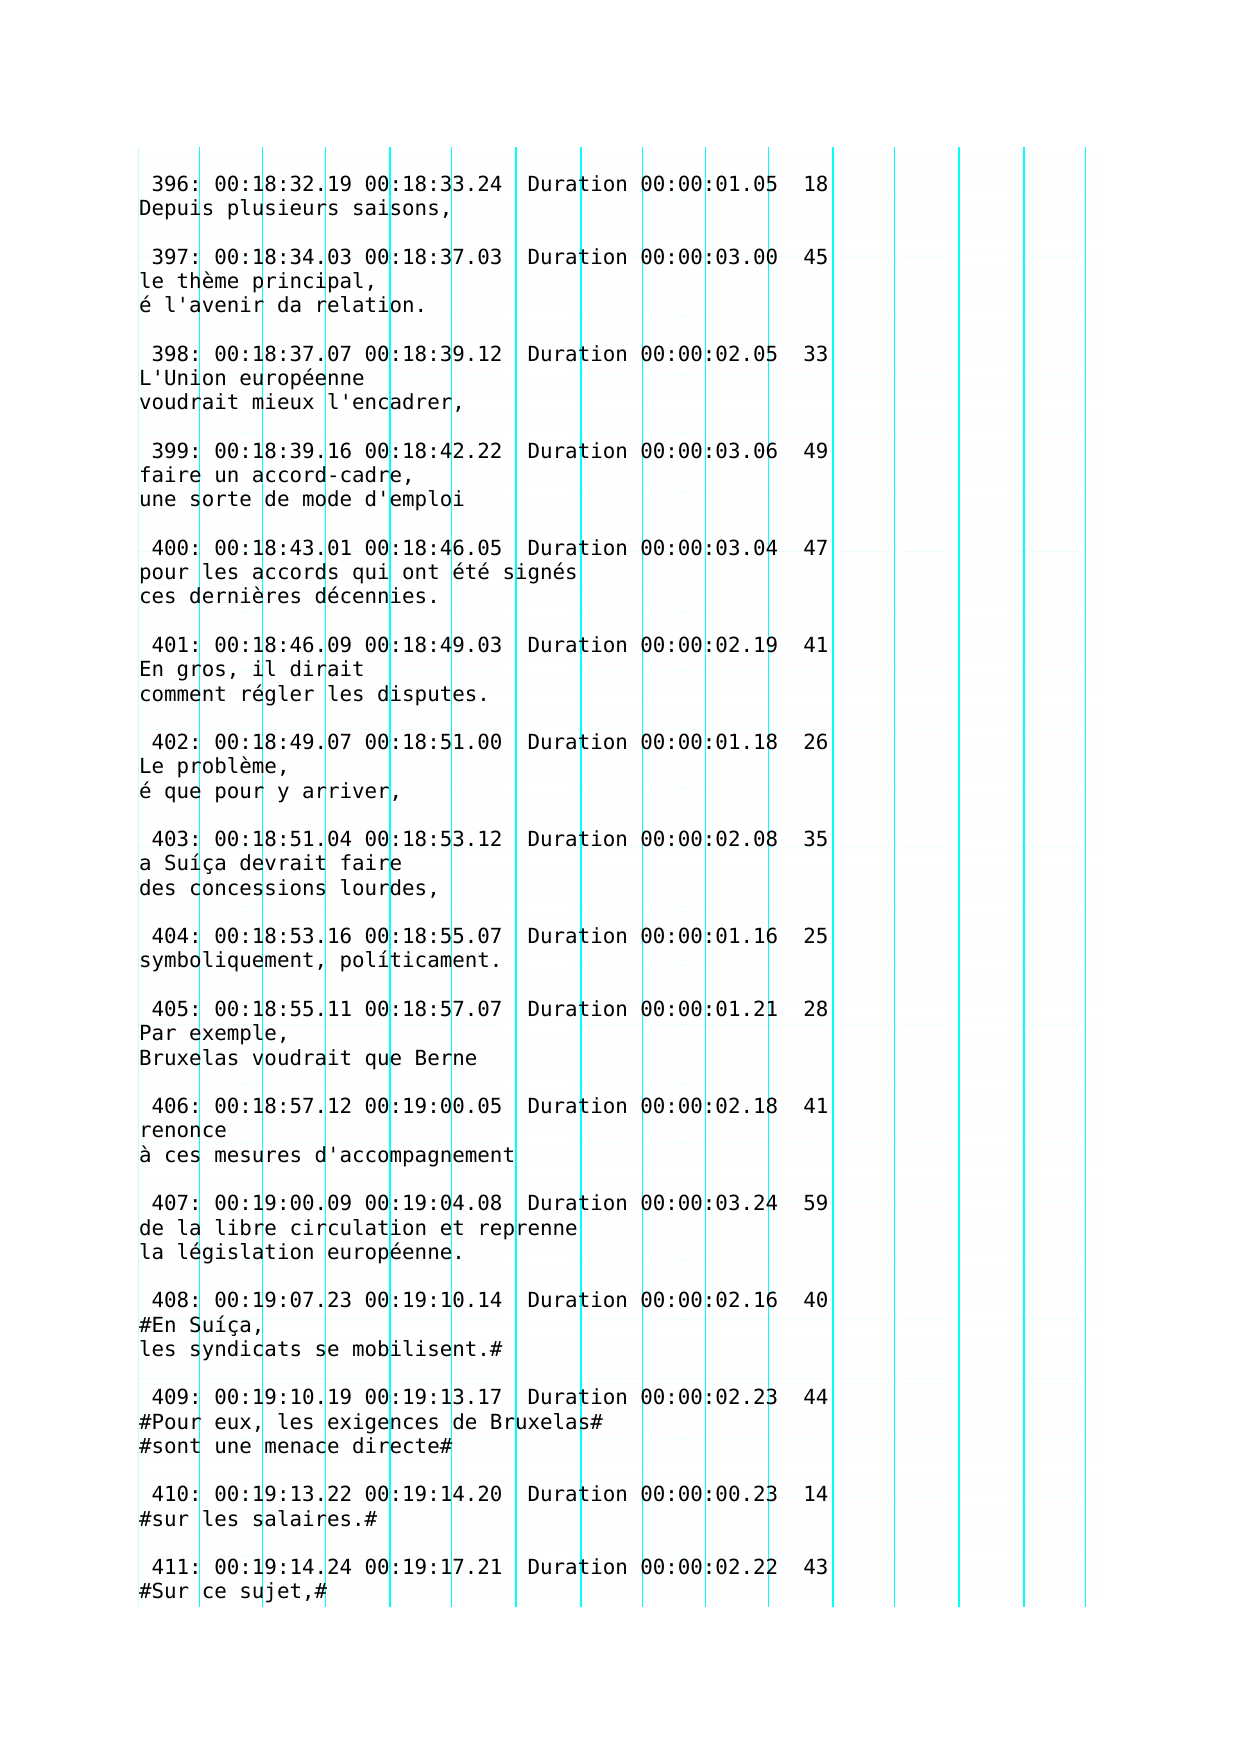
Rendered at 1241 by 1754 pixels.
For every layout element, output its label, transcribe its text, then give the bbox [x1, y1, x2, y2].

text é que pour y arriver, [139, 779, 1101, 803]
text 406: 00:18:57.12 00:19:00.05 Duration 00:00:02.18 41 [139, 1094, 1101, 1118]
text 407: 00:19:00.09 00:19:04.08 Duration 00:00:03.24 59 [139, 1191, 1101, 1216]
text Par exemple, [139, 1021, 1101, 1046]
text 396: 00:18:32.19 00:18:33.24 Duration 00:00:01.05 18 [139, 172, 1101, 196]
text des concessions lourdes, [139, 876, 1101, 900]
text #Sur ce sujet,# [139, 1579, 1101, 1604]
text renonce [139, 1118, 1101, 1143]
text #En Suíça, [139, 1313, 1101, 1337]
text 409: 00:19:10.19 00:19:13.17 Duration 00:00:02.23 44 [139, 1385, 1101, 1410]
text 404: 00:18:53.16 00:18:55.07 Duration 00:00:01.16 25 [139, 924, 1101, 948]
text En gros, il dirait [139, 657, 1101, 682]
text a Suíça devrait faire [139, 851, 1101, 876]
text 411: 00:19:14.24 00:19:17.21 Duration 00:00:02.22 43 [139, 1555, 1101, 1579]
text la législation européenne. [139, 1240, 1101, 1264]
text #sont une menace directe# [139, 1434, 1101, 1458]
text de la libre circulation et reprenne [139, 1216, 1101, 1240]
text 397: 00:18:34.03 00:18:37.03 Duration 00:00:03.00 45 [139, 245, 1101, 269]
text é l'avenir da relation. [139, 293, 1101, 317]
text comment régler les disputes. [139, 682, 1101, 706]
text 402: 00:18:49.07 00:18:51.00 Duration 00:00:01.18 26 [139, 730, 1101, 754]
text Le problème, [139, 754, 1101, 779]
text #sur les salaires.# [139, 1507, 1101, 1531]
picture [138, 147, 1102, 1607]
text voudrait mieux l'encadrer, [139, 390, 1101, 414]
text 398: 00:18:37.07 00:18:39.12 Duration 00:00:02.05 33 [139, 342, 1101, 366]
text pour les accords qui ont été signés [139, 560, 1101, 584]
text 410: 00:19:13.22 00:19:14.20 Duration 00:00:00.23 14 [139, 1482, 1101, 1507]
text #Pour eux, les exigences de Bruxelas# [139, 1410, 1101, 1434]
text les syndicats se mobilisent.# [139, 1337, 1101, 1361]
text Depuis plusieurs saisons, [139, 196, 1101, 220]
text une sorte de mode d'emploi [139, 487, 1101, 512]
text 405: 00:18:55.11 00:18:57.07 Duration 00:00:01.21 28 [139, 997, 1101, 1021]
text ces dernières décennies. [139, 584, 1101, 609]
text 408: 00:19:07.23 00:19:10.14 Duration 00:00:02.16 40 [139, 1288, 1101, 1313]
text 399: 00:18:39.16 00:18:42.22 Duration 00:00:03.06 49 [139, 439, 1101, 463]
text symboliquement, políticament. [139, 948, 1101, 973]
text 403: 00:18:51.04 00:18:53.12 Duration 00:00:02.08 35 [139, 827, 1101, 851]
text Bruxelas voudrait que Berne [139, 1046, 1101, 1070]
text 400: 00:18:43.01 00:18:46.05 Duration 00:00:03.04 47 [139, 536, 1101, 560]
text à ces mesures d'accompagnement [139, 1143, 1101, 1167]
text faire un accord-cadre, [139, 463, 1101, 487]
text le thème principal, [139, 269, 1101, 293]
text 401: 00:18:46.09 00:18:49.03 Duration 00:00:02.19 41 [139, 633, 1101, 657]
text L'Union européenne [139, 366, 1101, 390]
